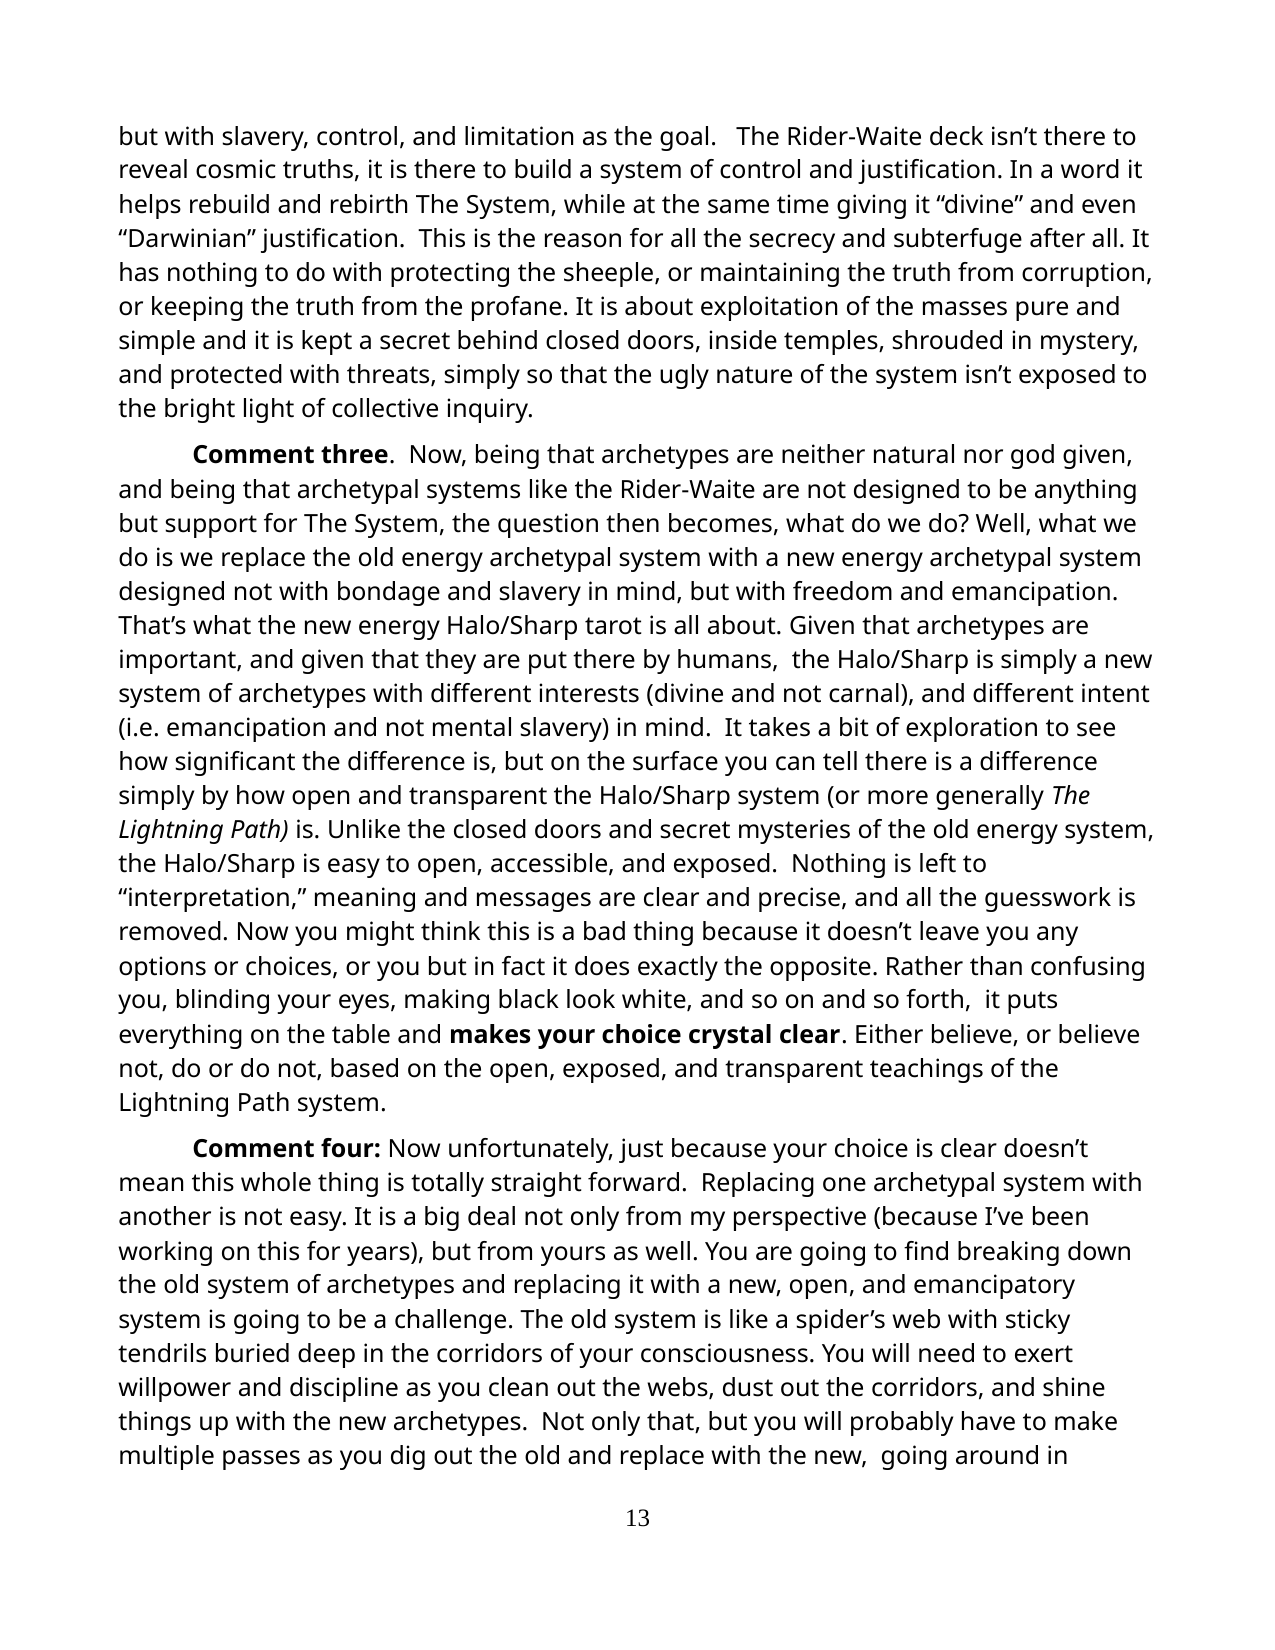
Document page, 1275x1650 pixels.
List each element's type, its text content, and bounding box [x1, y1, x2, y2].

text but with slavery, control, and limitation as the goal. The Rider-Waite deck isn’t there to reveal cosmic truths, it is there to build a system of control and justification. In a word it helps rebuild and rebirth The System, while at the same time giving it “divine” and even “Darwinian” justification. This is the reason for all the secrecy and subterfuge after all. It has nothing to do with protecting the sheeple, or maintaining the truth from corruption, or keeping the truth from the profane. It is about exploitation of the masses pure and simple and it is kept a secret behind closed doors, inside temples, shrouded in mystery, and protected with threats, simply so that the ugly nature of the system isn’t exposed to the bright light of collective inquiry. [118, 118, 1157, 425]
text Comment four: Now unfortunately, just because your choice is clear doesn’t mean this whole thing is totally straight forward. Replacing one archetypal system with another is not easy. It is a big deal not only from my perspective (because I’ve been working on this for years), but from yours as well. You are going to find breaking down the old system of archetypes and replacing it with a new, open, and emancipatory system is going to be a challenge. The old system is like a spider’s web with sticky tendrils buried deep in the corridors of your consciousness. You will need to exert willpower and discipline as you clean out the webs, dust out the corridors, and shine things up with the new archetypes. Not only that, but you will probably have to make multiple passes as you dig out the old and replace with the new, going around in [118, 1131, 1157, 1472]
text Comment three. Now, being that archetypes are neither natural nor god given, and being that archetypal systems like the Rider-Waite are not designed to be anything but support for The System, the question then becomes, what do we do? Well, what we do is we replace the old energy archetypal system with a new energy archetypal system designed not with bondage and slavery in mind, but with freedom and emancipation. That’s what the new energy Halo/Sharp tarot is all about. Given that archetypes are important, and given that they are put there by humans, the Halo/Sharp is simply a new system of archetypes with different interests (divine and not carnal), and different intent (i.e. emancipation and not mental slavery) in mind. It takes a bit of exploration to see how significant the difference is, but on the surface you can tell there is a difference simply by how open and transparent the Halo/Sharp system (or more generally The Lightning Path) is. Unlike the closed doors and secret mysteries of the old energy system, the Halo/Sharp is easy to open, accessible, and exposed. Nothing is left to “interpretation,” meaning and messages are clear and precise, and all the guesswork is removed. Now you might think this is a bad thing because it doesn’t leave you any options or choices, or you but in fact it does exactly the opposite. Rather than confusing you, blinding your eyes, making black look white, and so on and so forth, it puts everything on the table and makes your choice crystal clear. Either believe, or believe not, do or do not, based on the open, exposed, and transparent teachings of the Lightning Path system. [118, 437, 1157, 1118]
